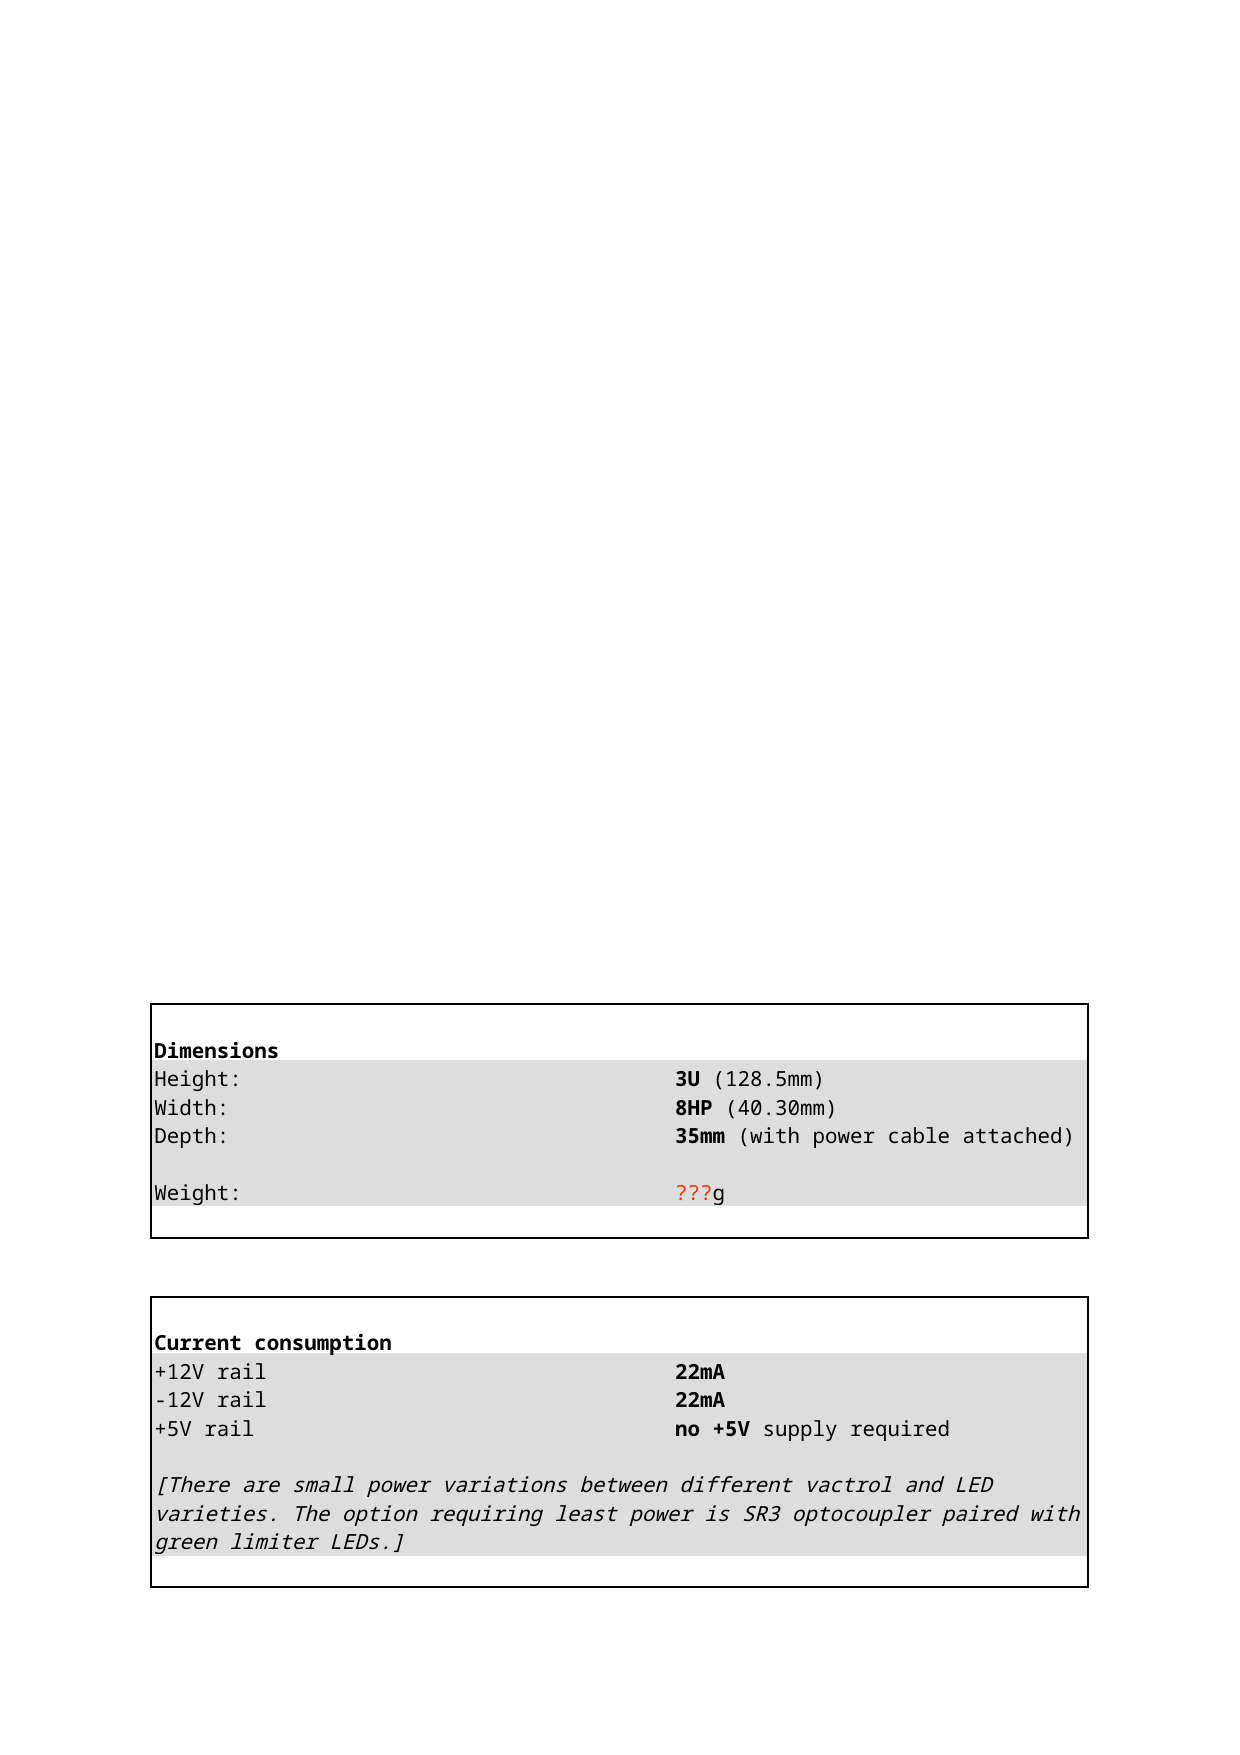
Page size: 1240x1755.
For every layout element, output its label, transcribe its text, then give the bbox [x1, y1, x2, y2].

text [There are small power variations between different vactrol and LED varieties. The option requiring least power is SR3 optocoupler paired with green limiter LEDs.] [152, 1466, 1087, 1556]
text Dimensions [152, 1032, 1087, 1060]
text Width: 8HP (40.30mm) [152, 1088, 1087, 1117]
text -12V rail 22mA [152, 1381, 1087, 1409]
text Height: 3U (128.5mm) [152, 1060, 1087, 1088]
text Depth: 35mm (with power cable attached) [152, 1117, 1087, 1145]
text +12V rail 22mA [152, 1353, 1087, 1381]
text Current consumption [152, 1324, 1087, 1353]
text Weight: ???g [152, 1174, 1087, 1206]
text +5V rail no +5V supply required [152, 1409, 1087, 1438]
text blank blank. [150, 150, 1089, 178]
